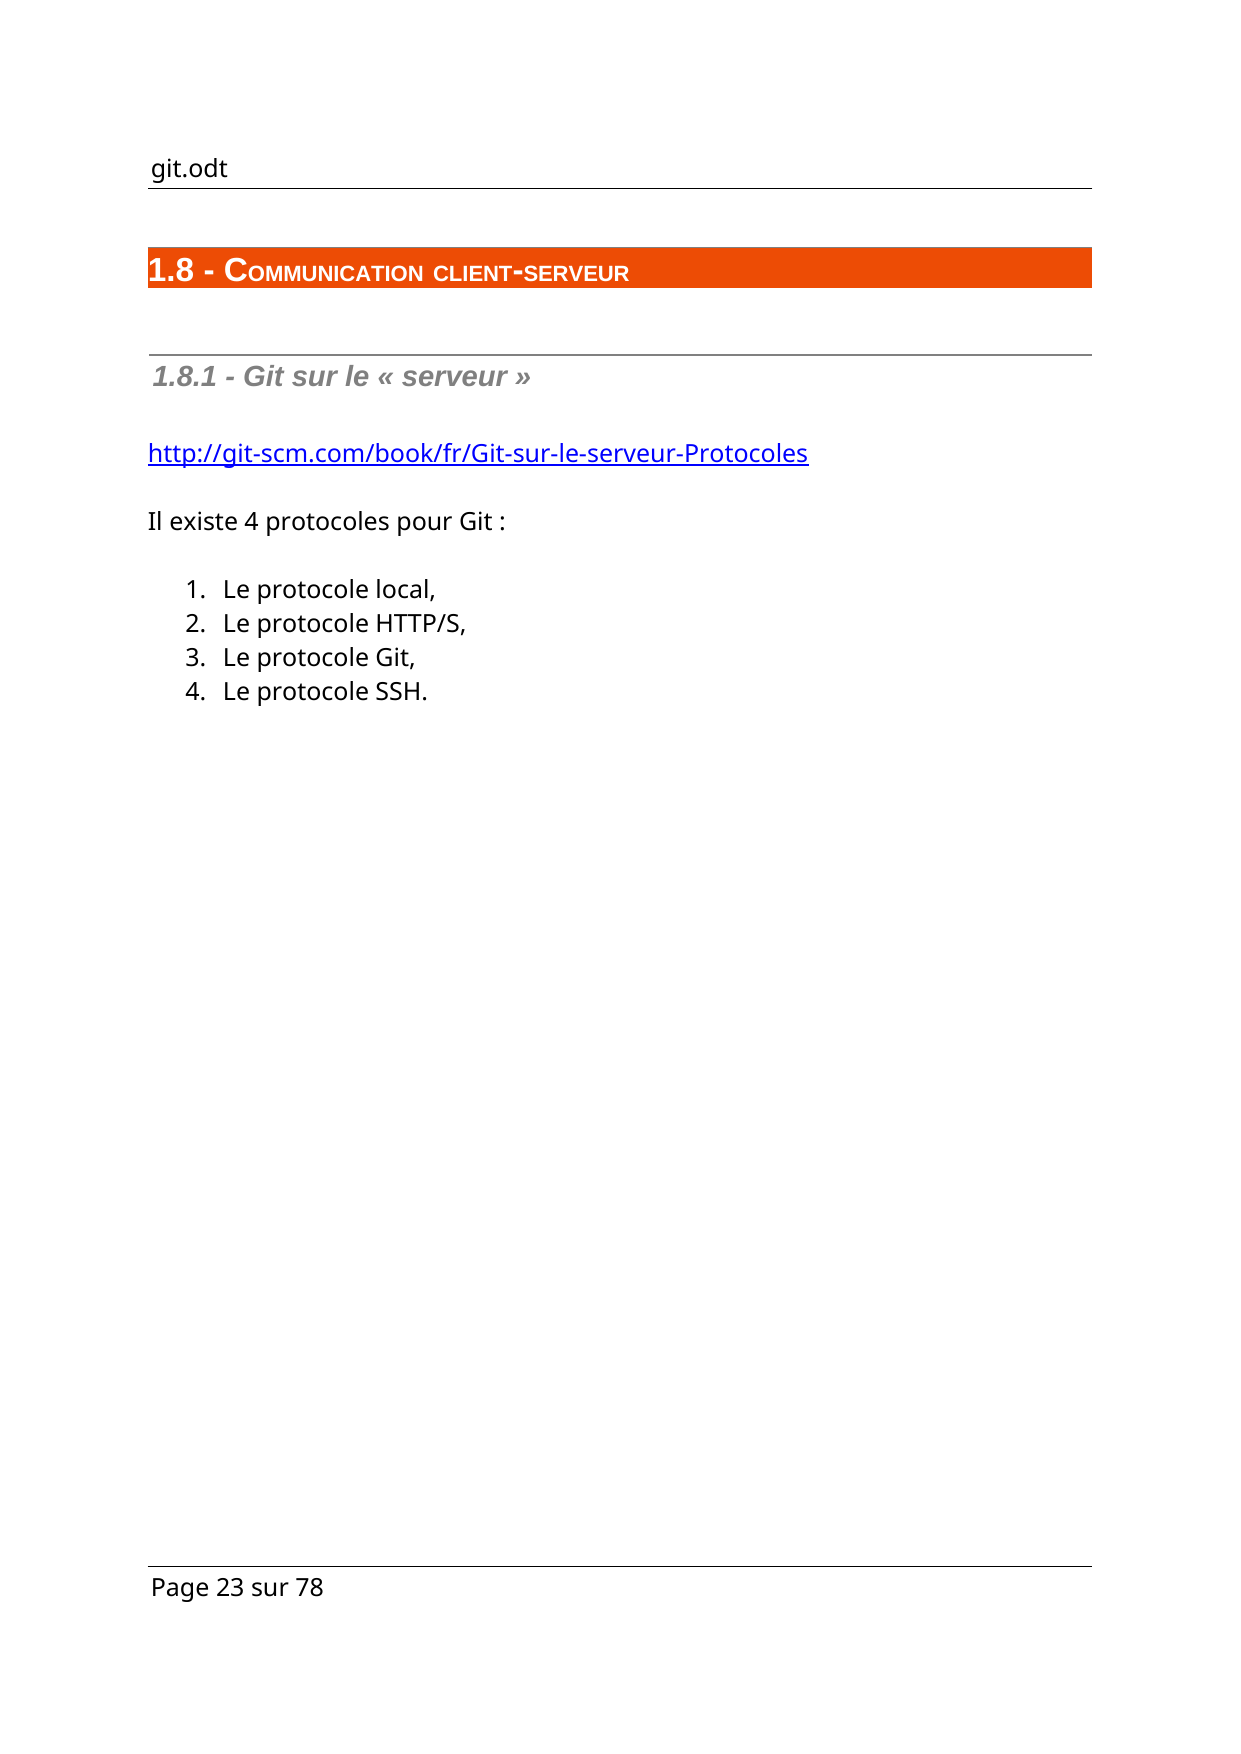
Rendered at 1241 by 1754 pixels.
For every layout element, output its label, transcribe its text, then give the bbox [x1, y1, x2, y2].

text http://git-scm.com/book/fr/Git-sur-le-serveur-Protocoles [148, 435, 1092, 469]
list Le protocole SSH. [185, 674, 1092, 708]
subtitle - Git sur le « serveur » [149, 356, 1092, 395]
list Le protocole local, [185, 572, 1092, 606]
list Le protocole HTTP/S, [185, 606, 1092, 640]
subtitle - Communication client-serveur [148, 248, 1092, 288]
text Il existe 4 protocoles pour Git : [148, 503, 1092, 538]
list Le protocole Git, [185, 640, 1092, 674]
